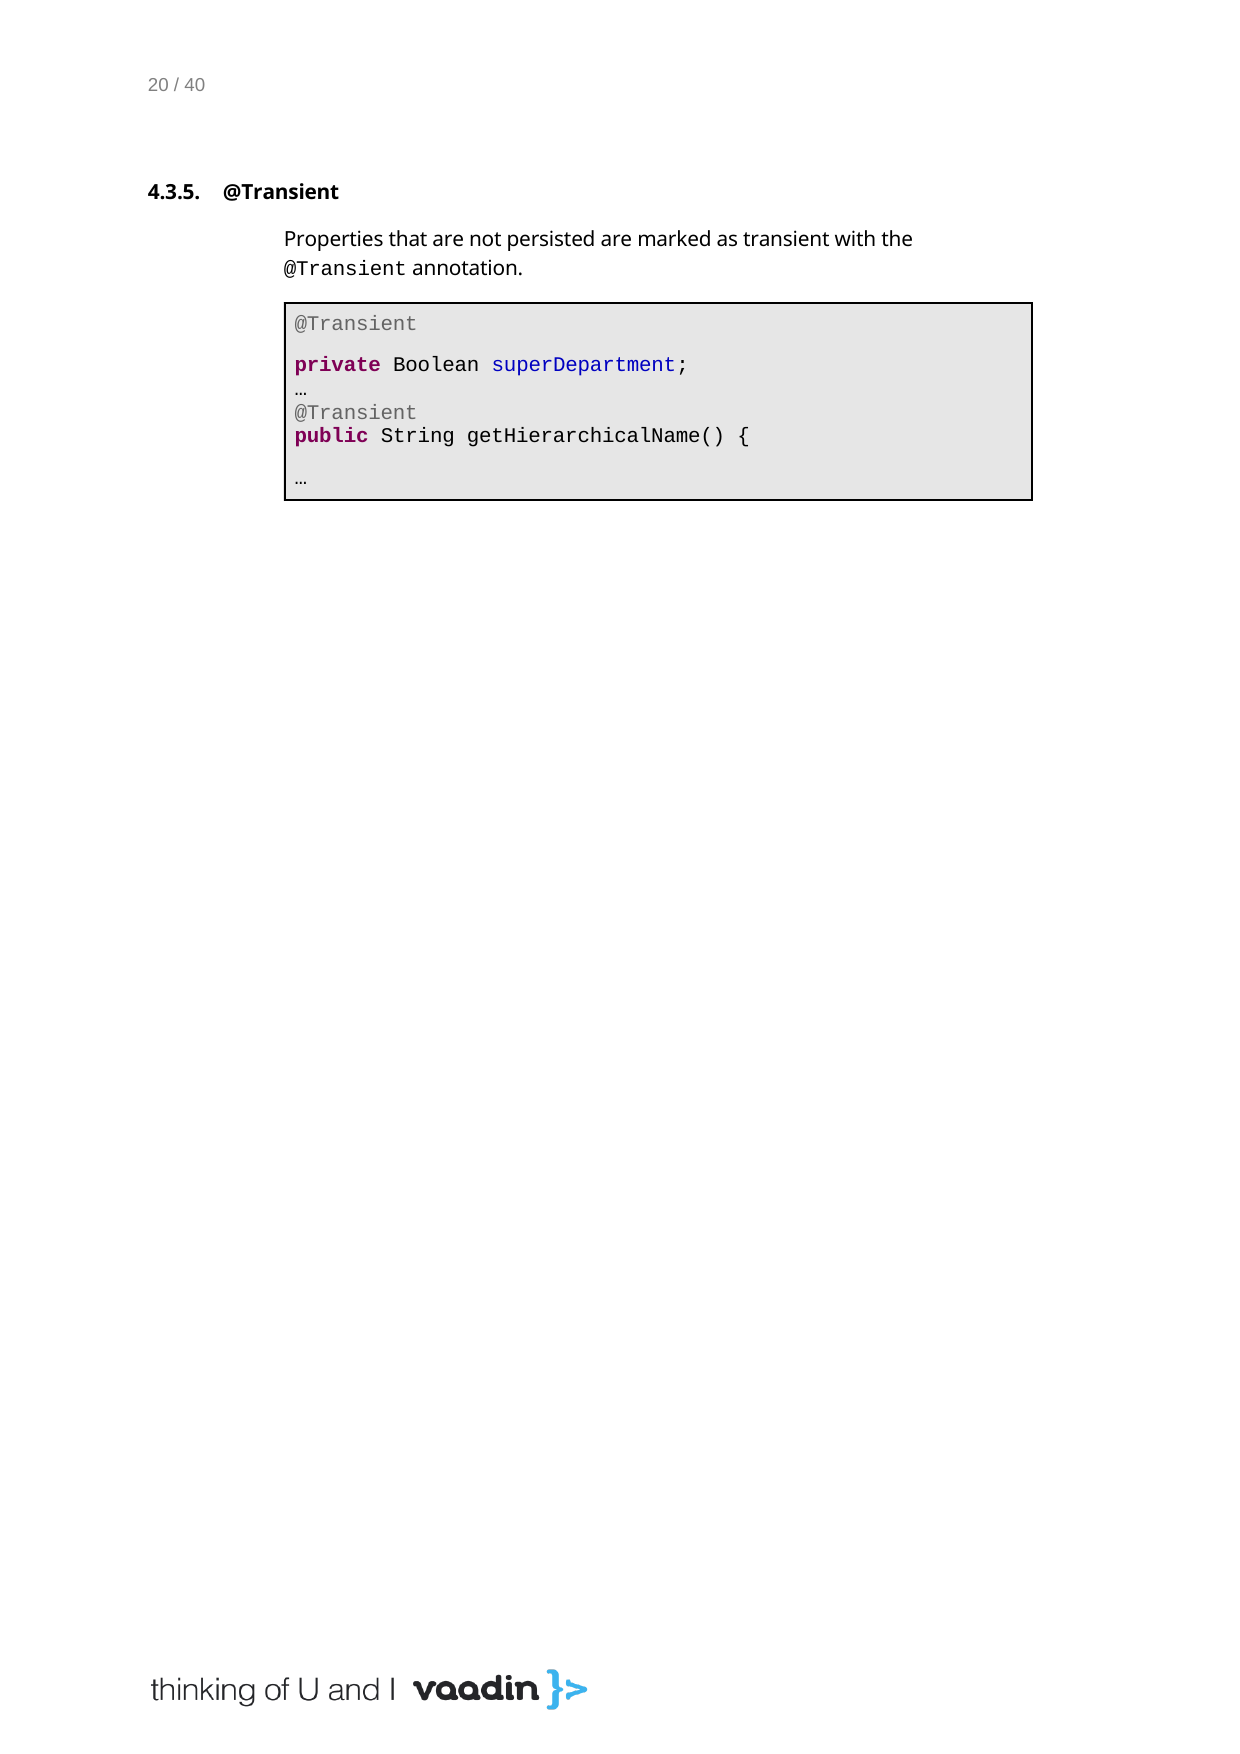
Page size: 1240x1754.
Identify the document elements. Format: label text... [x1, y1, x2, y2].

text … [286, 458, 1031, 499]
text private Boolean superDepartment; [286, 346, 1031, 378]
text @Transient [286, 304, 1031, 346]
list Properties that are not persisted are marked as transient with the @Transient annotation. [283, 224, 1033, 281]
picture [150, 1665, 590, 1712]
subtitle @Transient [148, 177, 1033, 206]
text @Transient [286, 402, 1031, 425]
text … [286, 378, 1031, 402]
text public String getHierarchicalName() { [286, 425, 1031, 458]
